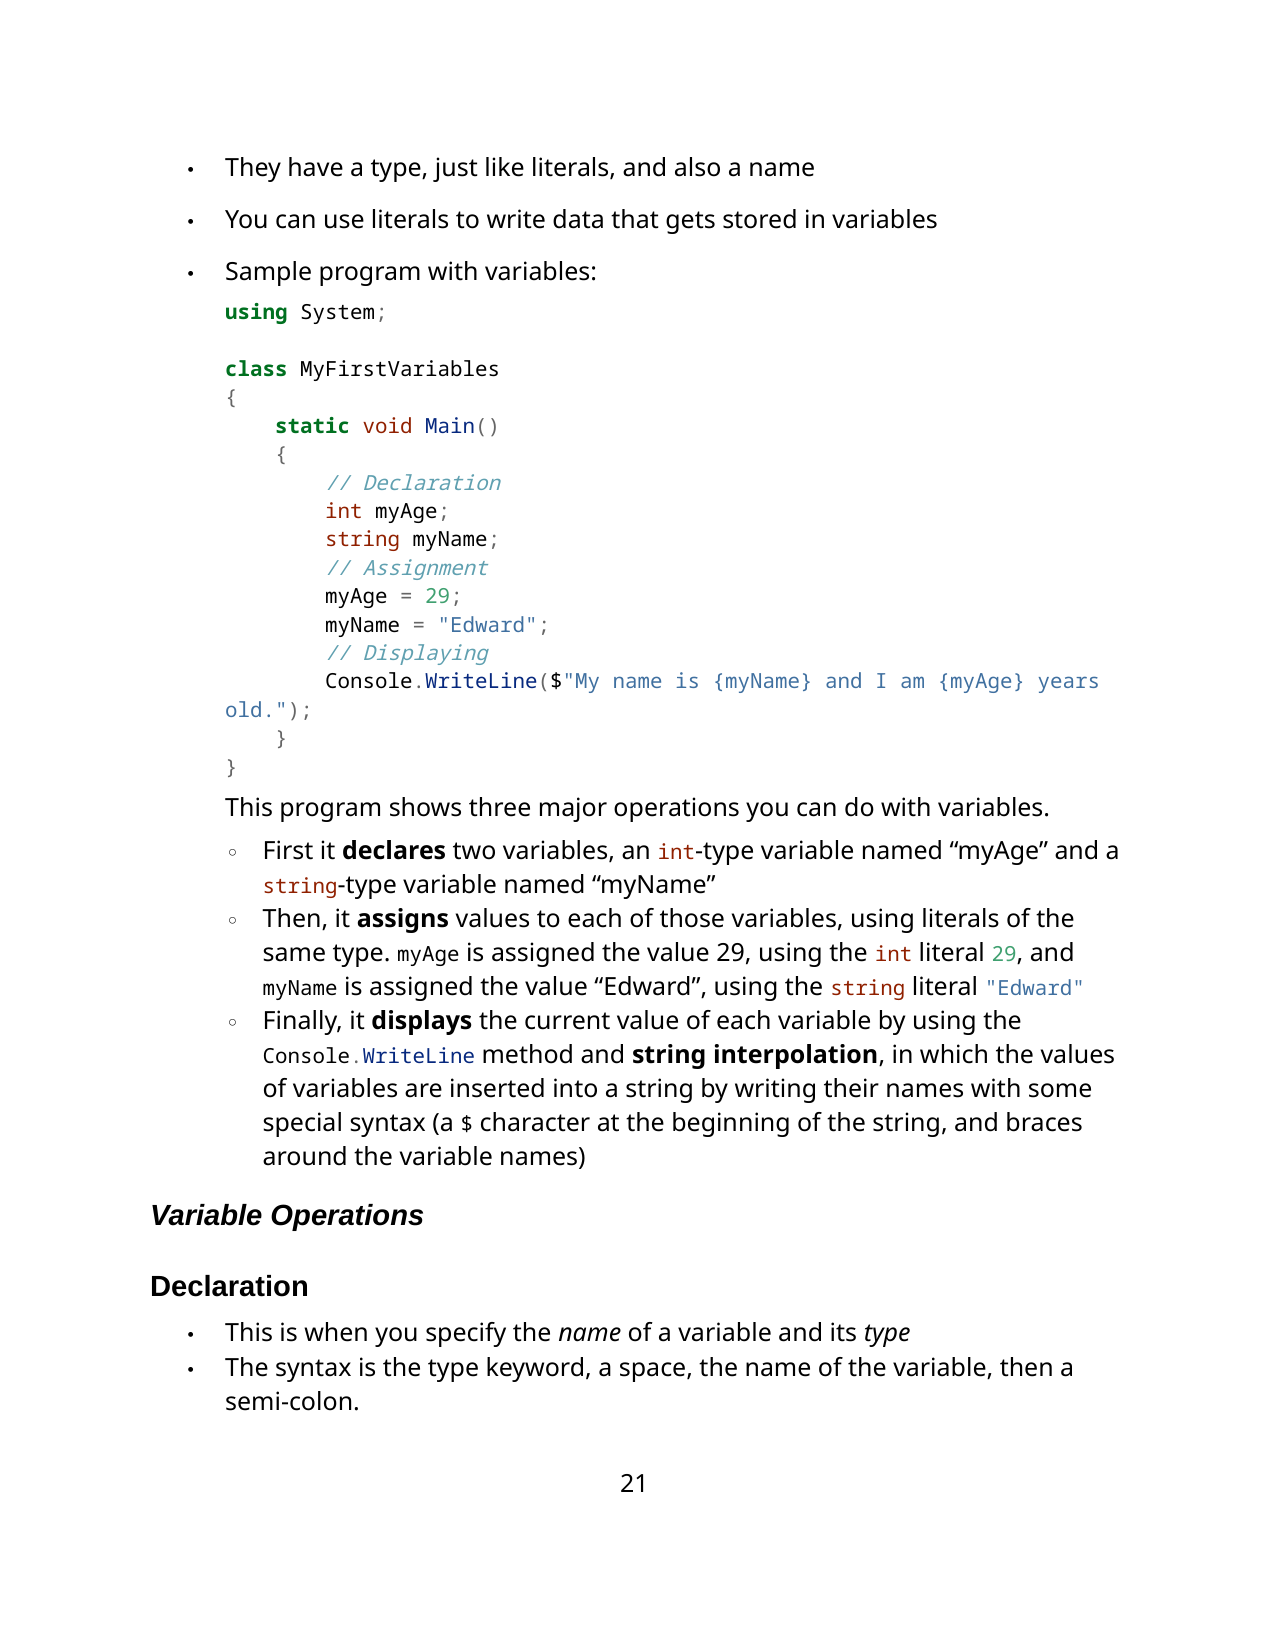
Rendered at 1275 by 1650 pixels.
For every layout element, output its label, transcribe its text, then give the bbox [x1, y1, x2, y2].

list myName = "Edward"; [187, 610, 1125, 638]
subtitle Declaration [150, 1269, 1125, 1303]
list { [187, 439, 1125, 468]
list { [187, 382, 1125, 411]
list } [187, 723, 1125, 752]
list Finally, it displays the current value of each variable by using the Console.WriteLine method and string interpolation, in which the values of variables are inserted into a string by writing their names with some special syntax (a $ character at the beginning of the string, and braces around the variable names) [225, 1003, 1125, 1173]
subtitle Variable Operations [150, 1198, 1125, 1232]
list class MyFirstVariables [187, 354, 1125, 382]
list This program shows three major operations you can do with variables. [187, 789, 1125, 823]
list myAge = 29; [187, 581, 1125, 610]
list using System; [187, 297, 1125, 325]
list Sample program with variables: [187, 254, 1125, 288]
list // Assignment [187, 553, 1125, 581]
list Then, it assigns values to each of those variables, using literals of the same type. myAge is assigned the value 29, using the int literal 29, and myName is assigned the value “Edward”, using the string literal "Edward" [225, 901, 1125, 1003]
list string myName; [187, 524, 1125, 553]
list // Declaration [187, 468, 1125, 496]
list The syntax is the type keyword, a space, the name of the variable, then a semi-colon. [187, 1349, 1125, 1417]
list This is when you specify the name of a variable and its type [187, 1315, 1125, 1349]
list // Displaying [187, 638, 1125, 667]
list Console.WriteLine($"My name is {myName} and I am {myAge} years old."); [187, 667, 1125, 723]
list You can use literals to write data that gets stored in variables [187, 202, 1125, 236]
list static void Main() [187, 411, 1125, 439]
list First it declares two variables, an int-type variable named “myAge” and a string-type variable named “myName” [225, 832, 1125, 901]
list } [187, 752, 1125, 780]
list int myAge; [187, 496, 1125, 524]
list They have a type, just like literals, and also a name [187, 150, 1125, 184]
